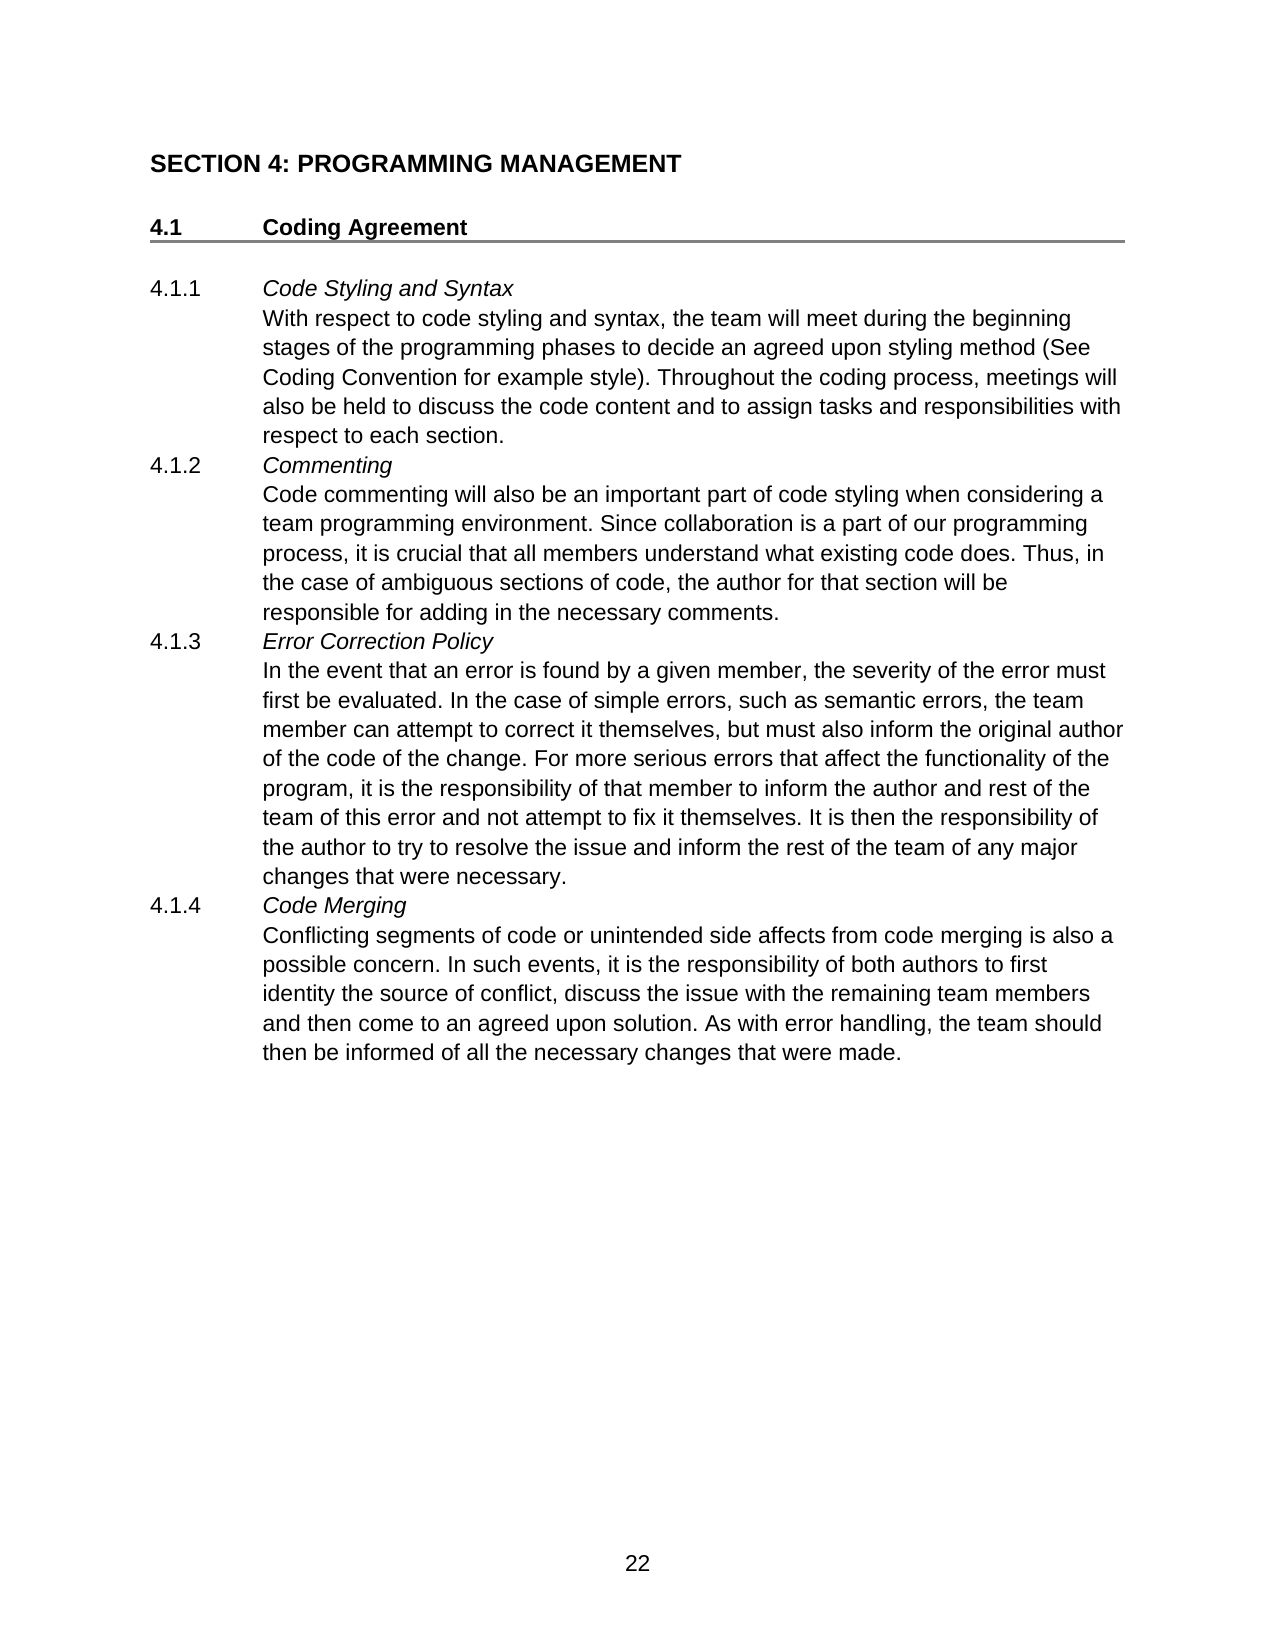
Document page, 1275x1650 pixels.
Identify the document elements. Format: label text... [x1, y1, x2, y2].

text SECTION 4: PROGRAMMING MANAGEMENT [150, 150, 1125, 178]
text 4.1.4 Code Merging [150, 893, 1125, 918]
text Code commenting will also be an important part of code styling when considering a team programming environment. Since collaboration is a part of our programming process, it is crucial that all members understand what existing code does. Thus, in the case of ambiguous sections of code, the author for that section will be responsible for adding in the necessary comments. [150, 482, 1125, 625]
text 4.1 Coding Agreement [150, 214, 1125, 240]
text 4.1.3 Error Correction Policy [150, 628, 1125, 654]
text In the event that an error is found by a given member, the severity of the error must first be evaluated. In the case of simple errors, such as semantic errors, the team member can attempt to correct it themselves, but must also inform the original author of the code of the change. For more serious errors that affect the functionality of the program, it is the responsibility of that member to inform the author and rest of the team of this error and not attempt to fix it themselves. It is then the responsibility of the author to try to resolve the issue and inform the rest of the team of any major changes that were necessary. [150, 658, 1125, 889]
text 4.1.2 Commenting [150, 452, 1125, 478]
text 4.1.1 Code Styling and Syntax [150, 276, 1125, 302]
text With respect to code styling and syntax, the team will meet during the beginning stages of the programming phases to decide an agreed upon styling method (See Coding Convention for example style). Throughout the coding process, meetings will also be held to discuss the code content and to assign tasks and responsibilities with respect to each section. [150, 305, 1125, 448]
text Conflicting segments of code or unintended side affects from code merging is also a possible concern. In such events, it is the responsibility of both authors to first identity the source of conflict, discuss the issue with the remaining team members and then come to an agreed upon solution. As with error handling, the team should then be informed of all the necessary changes that were made. [150, 922, 1125, 1065]
